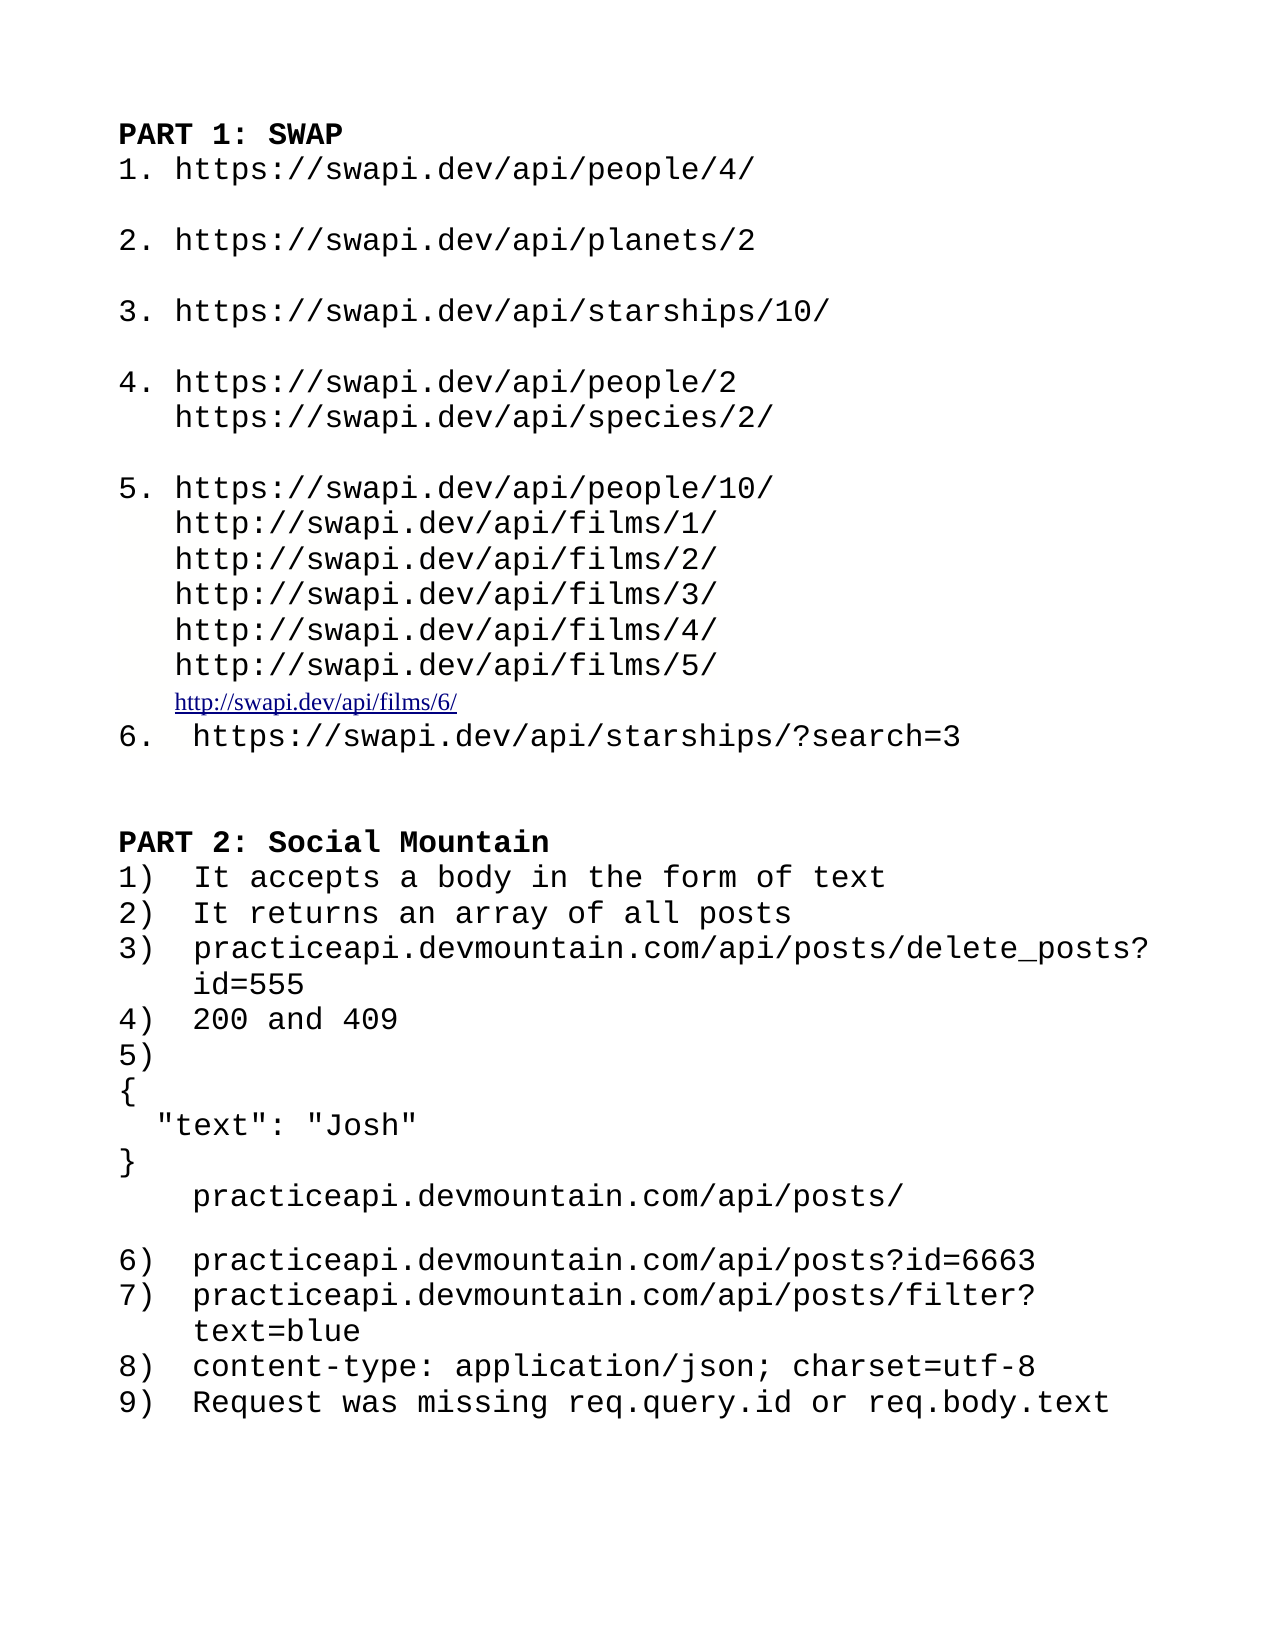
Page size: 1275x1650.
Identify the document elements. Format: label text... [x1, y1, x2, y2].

text 2. https://swapi.dev/api/planets/2 [118, 224, 1157, 260]
text 6) practiceapi.devmountain.com/api/posts?id=6663 [118, 1244, 1157, 1280]
text 3. https://swapi.dev/api/starships/10/ [118, 295, 1157, 331]
text http://swapi.dev/api/films/3/ [118, 578, 1157, 614]
text 4) 200 and 409 [118, 1003, 1157, 1039]
text 8) content-type: application/json; charset=utf-8 [118, 1351, 1157, 1386]
text } [118, 1145, 1157, 1181]
text 5) [118, 1039, 1157, 1074]
text 7) practiceapi.devmountain.com/api/posts/filter? text=blue [118, 1280, 1157, 1351]
text practiceapi.devmountain.com/api/posts/ [118, 1181, 1157, 1216]
text 2) It returns an array of all posts [118, 897, 1157, 933]
text http://swapi.dev/api/films/5/ [118, 649, 1157, 685]
text 5. https://swapi.dev/api/people/10/ [118, 472, 1157, 508]
text http://swapi.dev/api/films/6/ 6. https://swapi.dev/api/starships/?search=3 [118, 685, 1157, 756]
text 1. https://swapi.dev/api/people/4/ [118, 153, 1157, 189]
text 9) Request was missing req.query.id or req.body.text [118, 1386, 1157, 1421]
text 4. https://swapi.dev/api/people/2 [118, 366, 1157, 401]
text PART 2: Social Mountain [118, 826, 1157, 862]
text PART 1: SWAP [118, 118, 1157, 153]
text http://swapi.dev/api/films/2/ [118, 543, 1157, 578]
text http://swapi.dev/api/films/1/ [118, 508, 1157, 543]
text https://swapi.dev/api/species/2/ [118, 401, 1157, 437]
text "text": "Josh" [118, 1110, 1157, 1145]
text http://swapi.dev/api/films/4/ [118, 614, 1157, 649]
text { [118, 1074, 1157, 1110]
text 1) It accepts a body in the form of text [118, 862, 1157, 897]
text 3) practiceapi.devmountain.com/api/posts/delete_posts? id=555 [118, 933, 1157, 1003]
